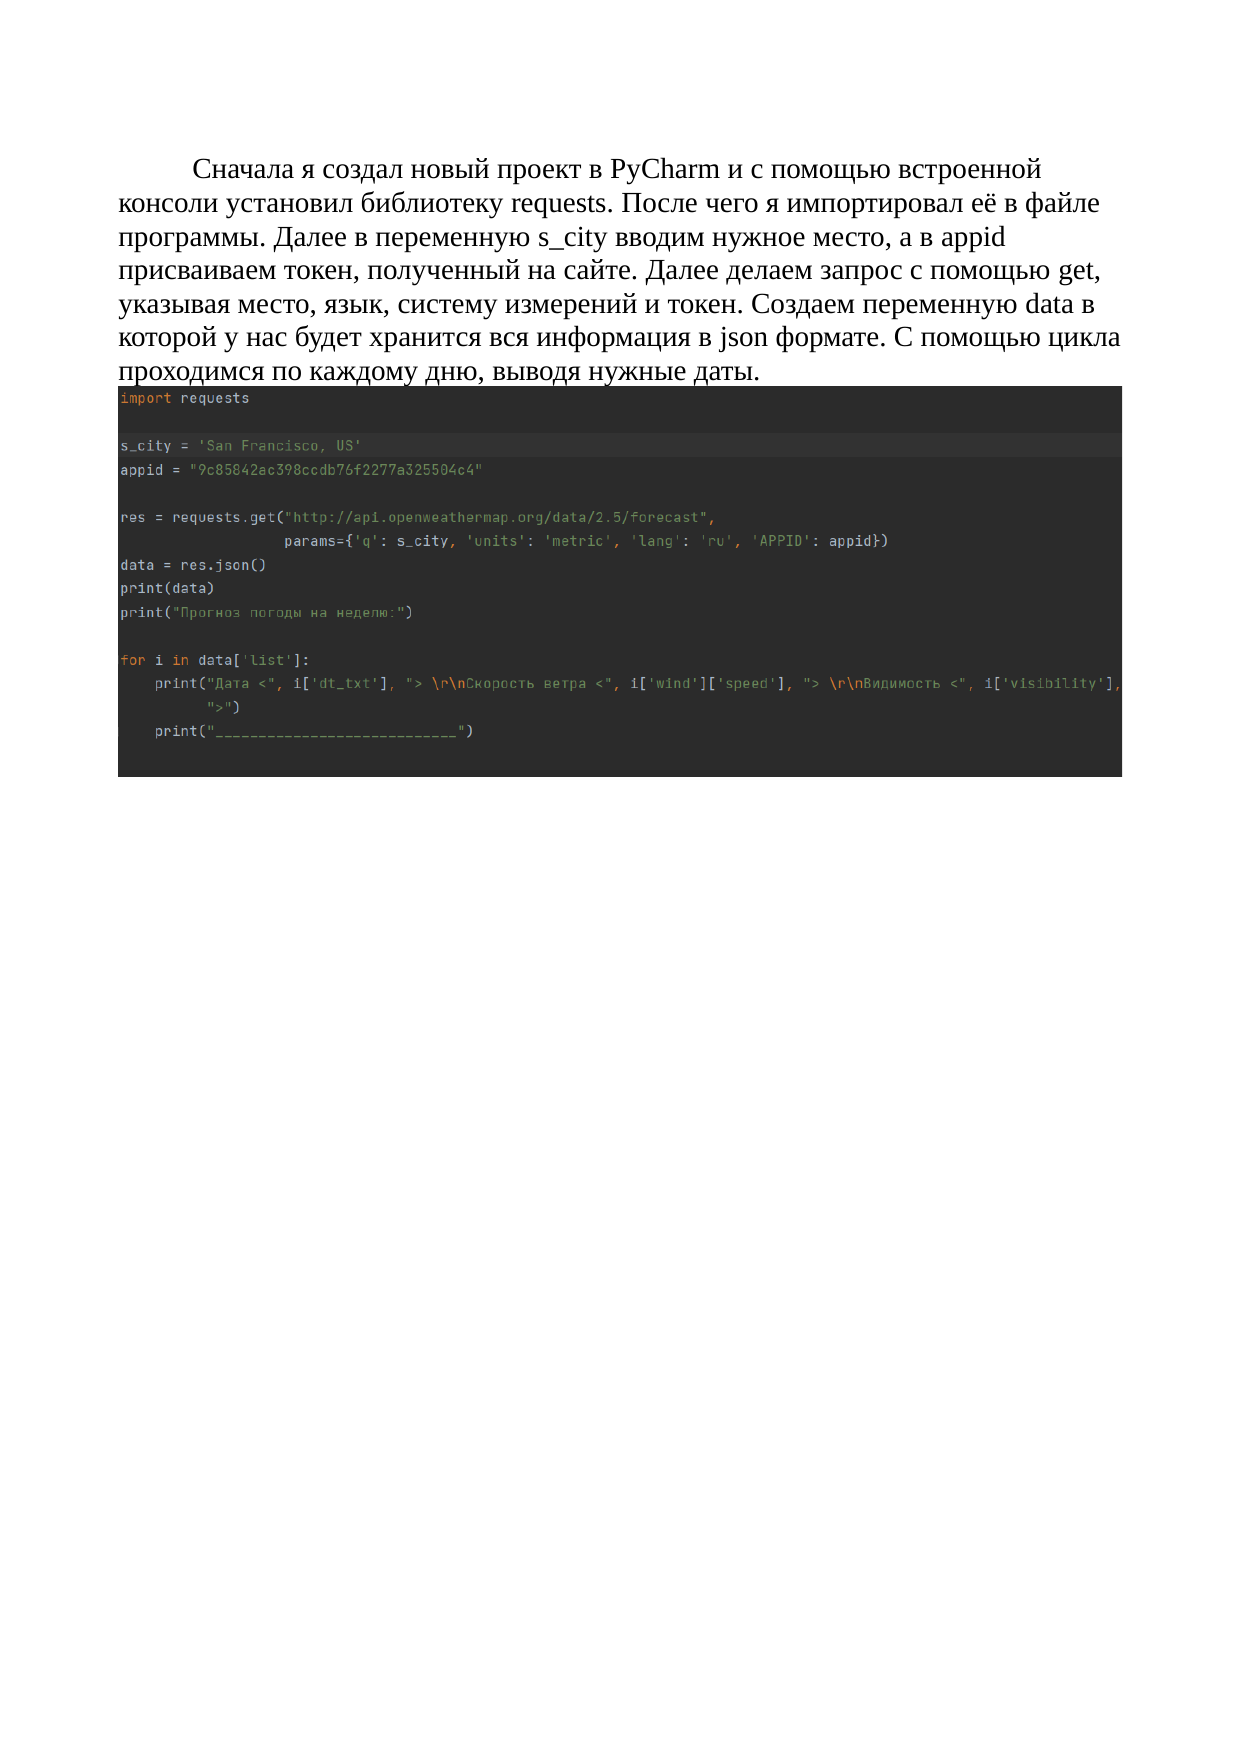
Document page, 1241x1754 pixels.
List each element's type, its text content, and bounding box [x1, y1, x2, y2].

text Сначала я создал новый проект в PyCharm и с помощью встроенной консоли установил библиотеку requests. После чего я импортировал её в файле программы. Далее в переменную s_city вводим нужное место, а в appid присваиваем токен, полученный на сайте. Далее делаем запрос с помощью get, указывая место, язык, систему измерений и токен. Создаем переменную data в которой у нас будет хранится вся информация в json формате. С помощью цикла проходимся по каждому дню, выводя нужные даты. [118, 152, 1122, 386]
